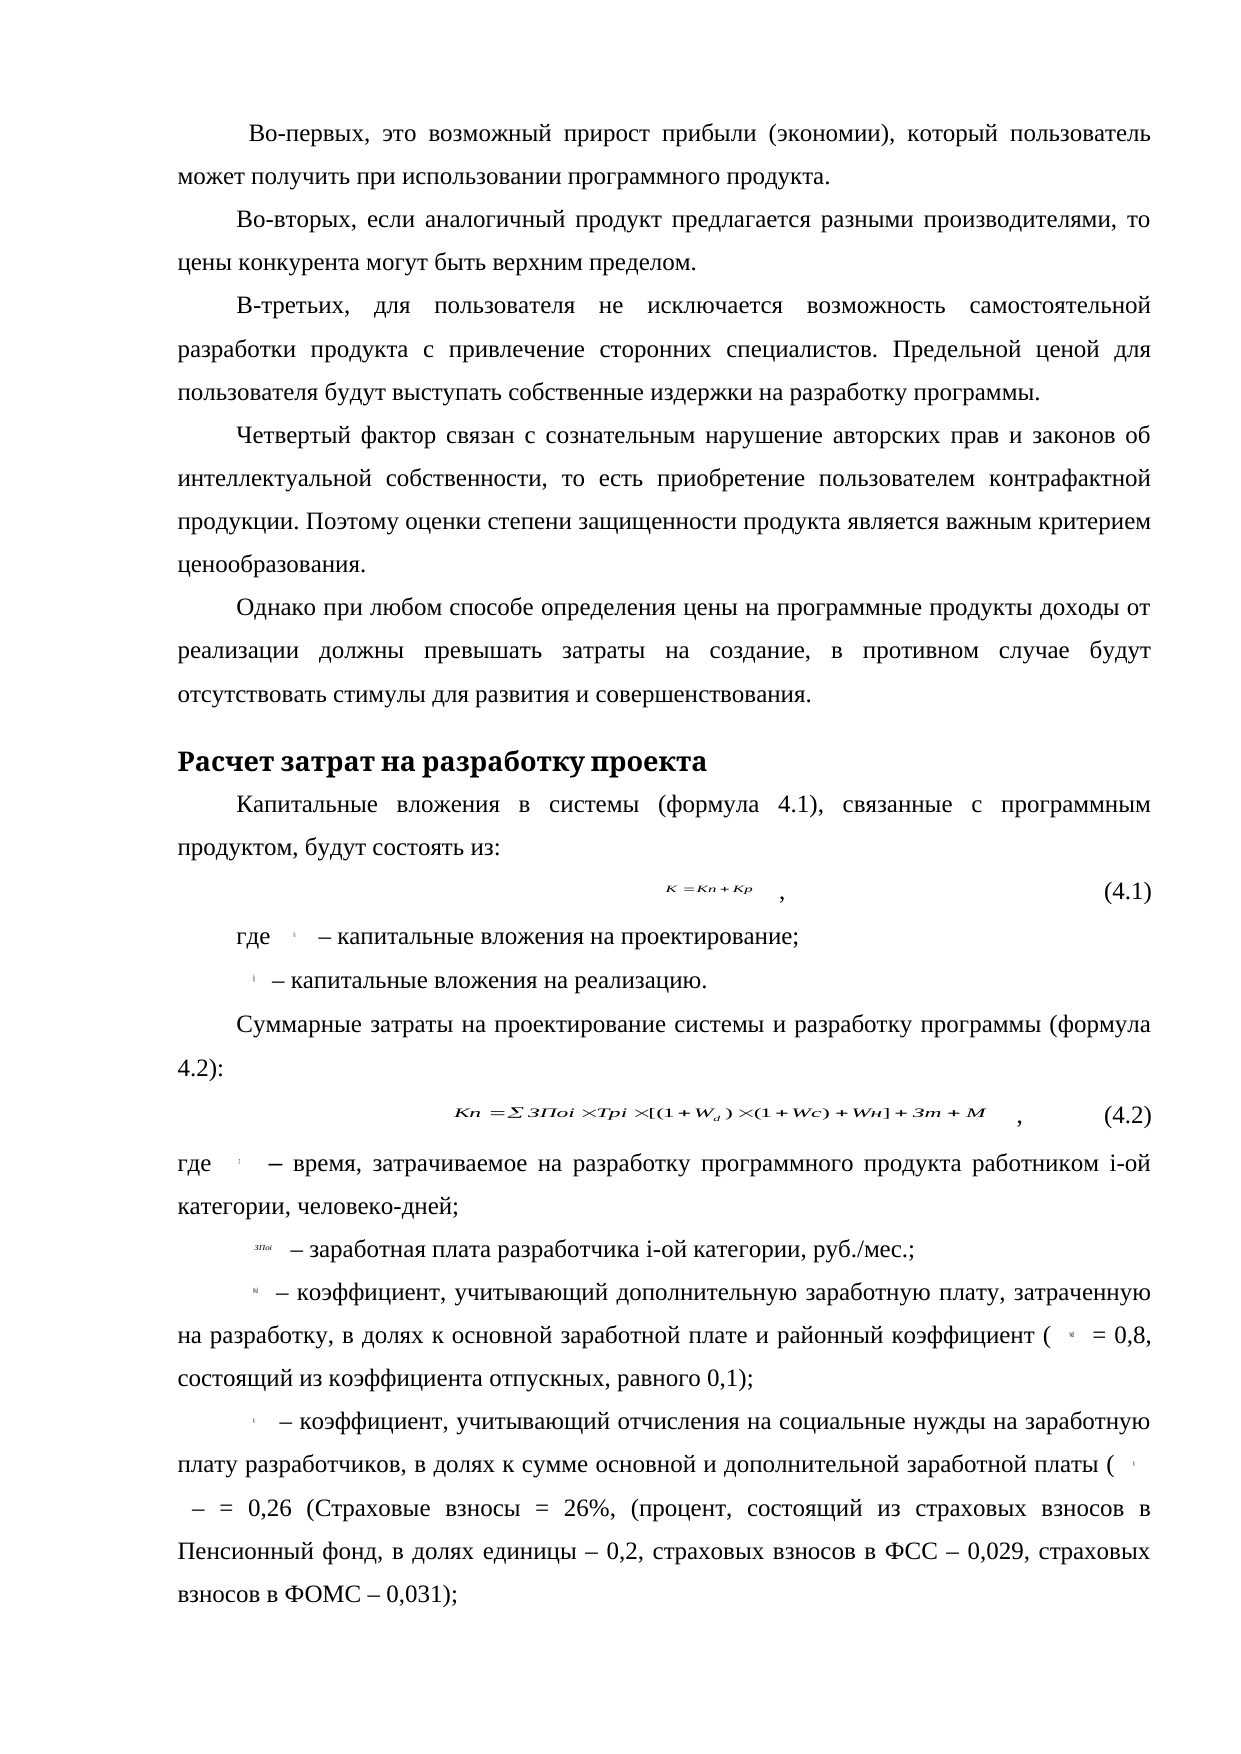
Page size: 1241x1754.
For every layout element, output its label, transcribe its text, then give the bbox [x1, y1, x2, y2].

text Во-вторых, если аналогичный продукт предлагается разными производителями, то цены конкурента могут быть верхним пределом. [177, 204, 1152, 276]
text В-третьих, для пользователя не исключается возможность самостоятельной разработки продукта с привлечение сторонних специалистов. Предельной ценой для пользователя будут выступать собственные издержки на разработку программы. [177, 291, 1152, 406]
text Суммарные затраты на проектирование системы и разработку программы (формула 4.2): [177, 1009, 1152, 1081]
subtitle Расчет затрат на разработку проекта [177, 747, 1152, 778]
text где – время, затрачиваемое на разработку программного продукта работником i-ой категории, человеко-дней; [177, 1148, 1152, 1219]
text – коэффициент, учитывающий отчисления на социальные нужды на заработную плату разработчиков, в долях к сумме основной и дополнительной заработной платы ( – = 0,26 (Страховые взносы = 26%, (процент, состоящий из страховых взносов в Пенсионный фонд, в долях единицы – 0,2, страховых взносов в ФСС – 0,029, страховых взносов в ФОМС – 0,031); [177, 1406, 1152, 1608]
text – заработная плата разработчика i-ой категории, руб./мес.; [177, 1234, 1152, 1263]
text Капитальные вложения в системы (формула 4.1), связанные с программным продуктом, будут состоять из: [177, 789, 1152, 861]
text Однако при любом способе определения цены на программные продукты доходы от реализации должны превышать затраты на создание, в противном случае будут отсутствовать стимулы для развития и совершенствования. [177, 592, 1152, 707]
text Четвертый фактор связан с сознательным нарушение авторских прав и законов об интеллектуальной собственности, то есть приобретение пользователем контрафактной продукции. Поэтому оценки степени защищенности продукта является важным критерием ценообразования. [177, 420, 1152, 578]
text – капитальные вложения на реализацию. [177, 964, 1152, 995]
text , (4.1) [177, 875, 1152, 906]
text , (4.2) [177, 1096, 1152, 1133]
text – коэффициент, учитывающий дополнительную заработную плату, затраченную на разработку, в долях к основной заработной плате и районный коэффициент (= 0,8, состоящий из коэффициента отпускных, равного 0,1); [177, 1277, 1152, 1392]
text Во-первых, это возможный прирост прибыли (экономии), который пользователь может получить при использовании программного продукта. [177, 118, 1152, 190]
text где – капитальные вложения на проектирование; [177, 921, 1152, 949]
